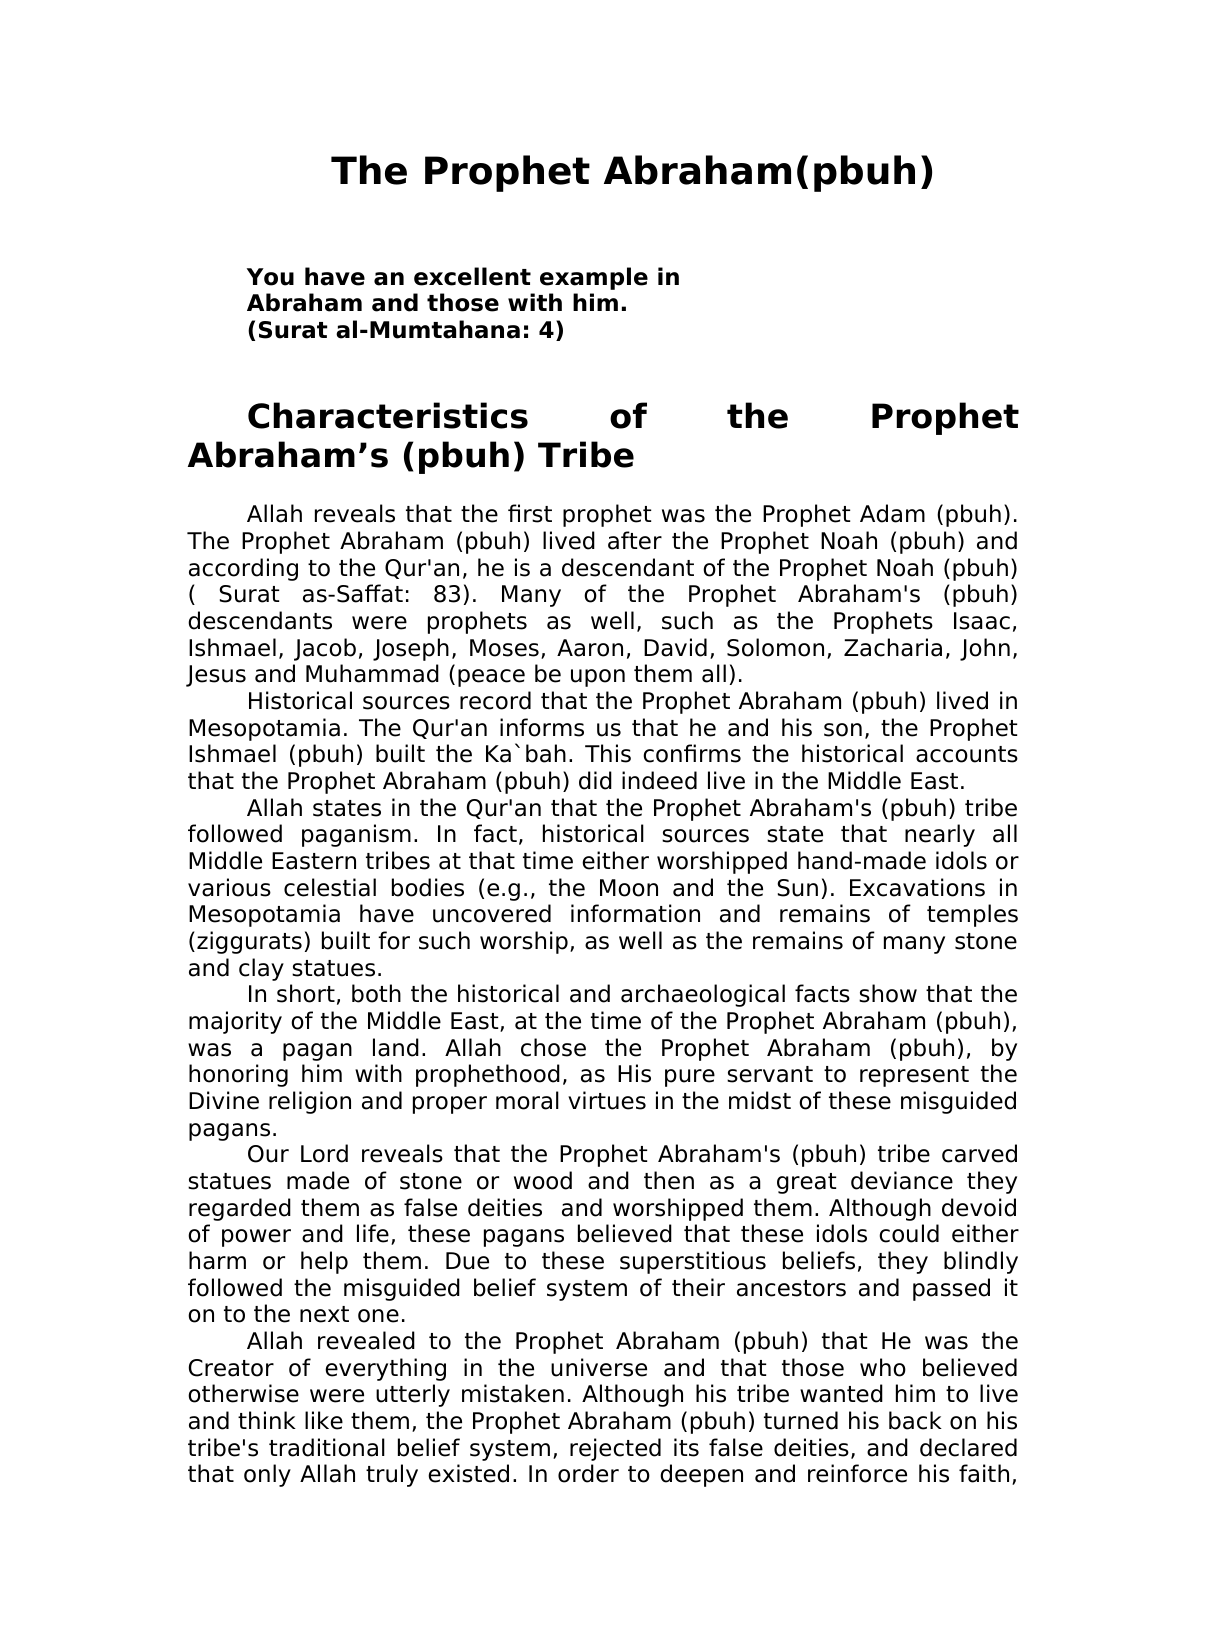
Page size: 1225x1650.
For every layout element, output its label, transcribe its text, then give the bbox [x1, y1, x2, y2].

text Historical sources record that the Prophet Abraham (pbuh) lived in Mesopotamia. The Qur'an informs us that he and his son, the Prophet Ishmael (pbuh) built the Ka`bah. This confirms the historical accounts that the Prophet Abraham (pbuh) did indeed live in the Middle East. [187, 688, 1020, 795]
text (Surat al-Mumtahana: 4) [187, 317, 1020, 344]
text You have an excellent example in [187, 264, 1020, 291]
text Allah states in the Qur'an that the Prophet Abraham's (pbuh) tribe followed paganism. In fact, historical sources state that nearly all Middle Eastern tribes at that time either worshipped hand-made idols or various celestial bodies (e.g., the Moon and the Sun). Excavations in Mesopotamia have uncovered information and remains of temples (ziggurats) built for such worship, as well as the remains of many stone and clay statues. [187, 795, 1020, 982]
text Abraham and those with him. [187, 291, 1020, 317]
text Allah revealed to the Prophet Abraham (pbuh) that He was the Creator of everything in the universe and that those who believed otherwise were utterly mistaken. Although his tribe wanted him to live and think like them, the Prophet Abraham (pbuh) turned his back on his tribe's traditional belief system, rejected its false deities, and declared that only Allah truly existed. In order to deepen and reinforce his faith, [187, 1328, 1020, 1488]
text Allah reveals that the first prophet was the Prophet Adam (pbuh). The Prophet Abraham (pbuh) lived after the Prophet Noah (pbuh) and according to the Qur'an, he is a descendant of the Prophet Noah (pbuh) ( Surat as-Saffat: 83). Many of the Prophet Abraham's (pbuh) descendants were prophets as well, such as the Prophets Isaac, Ishmael, Jacob, Joseph, Moses, Aaron, David, Solomon, Zacharia, John, Jesus and Muhammad (peace be upon them all). [187, 502, 1020, 688]
text The Prophet Abraham(pbuh) [187, 150, 1020, 194]
text Characteristics of the Prophet Abraham’s (pbuh) Tribe [187, 397, 1020, 475]
text Our Lord reveals that the Prophet Abraham's (pbuh) tribe carved statues made of stone or wood and then as a great deviance they regarded them as false deities and worshipped them. Although devoid of power and life, these pagans believed that these idols could either harm or help them. Due to these superstitious beliefs, they blindly followed the misguided belief system of their ancestors and passed it on to the next one. [187, 1142, 1020, 1328]
text In short, both the historical and archaeological facts show that the majority of the Middle East, at the time of the Prophet Abraham (pbuh), was a pagan land. Allah chose the Prophet Abraham (pbuh), by honoring him with prophethood, as His pure servant to represent the Divine religion and proper moral virtues in the midst of these misguided pagans. [187, 982, 1020, 1142]
